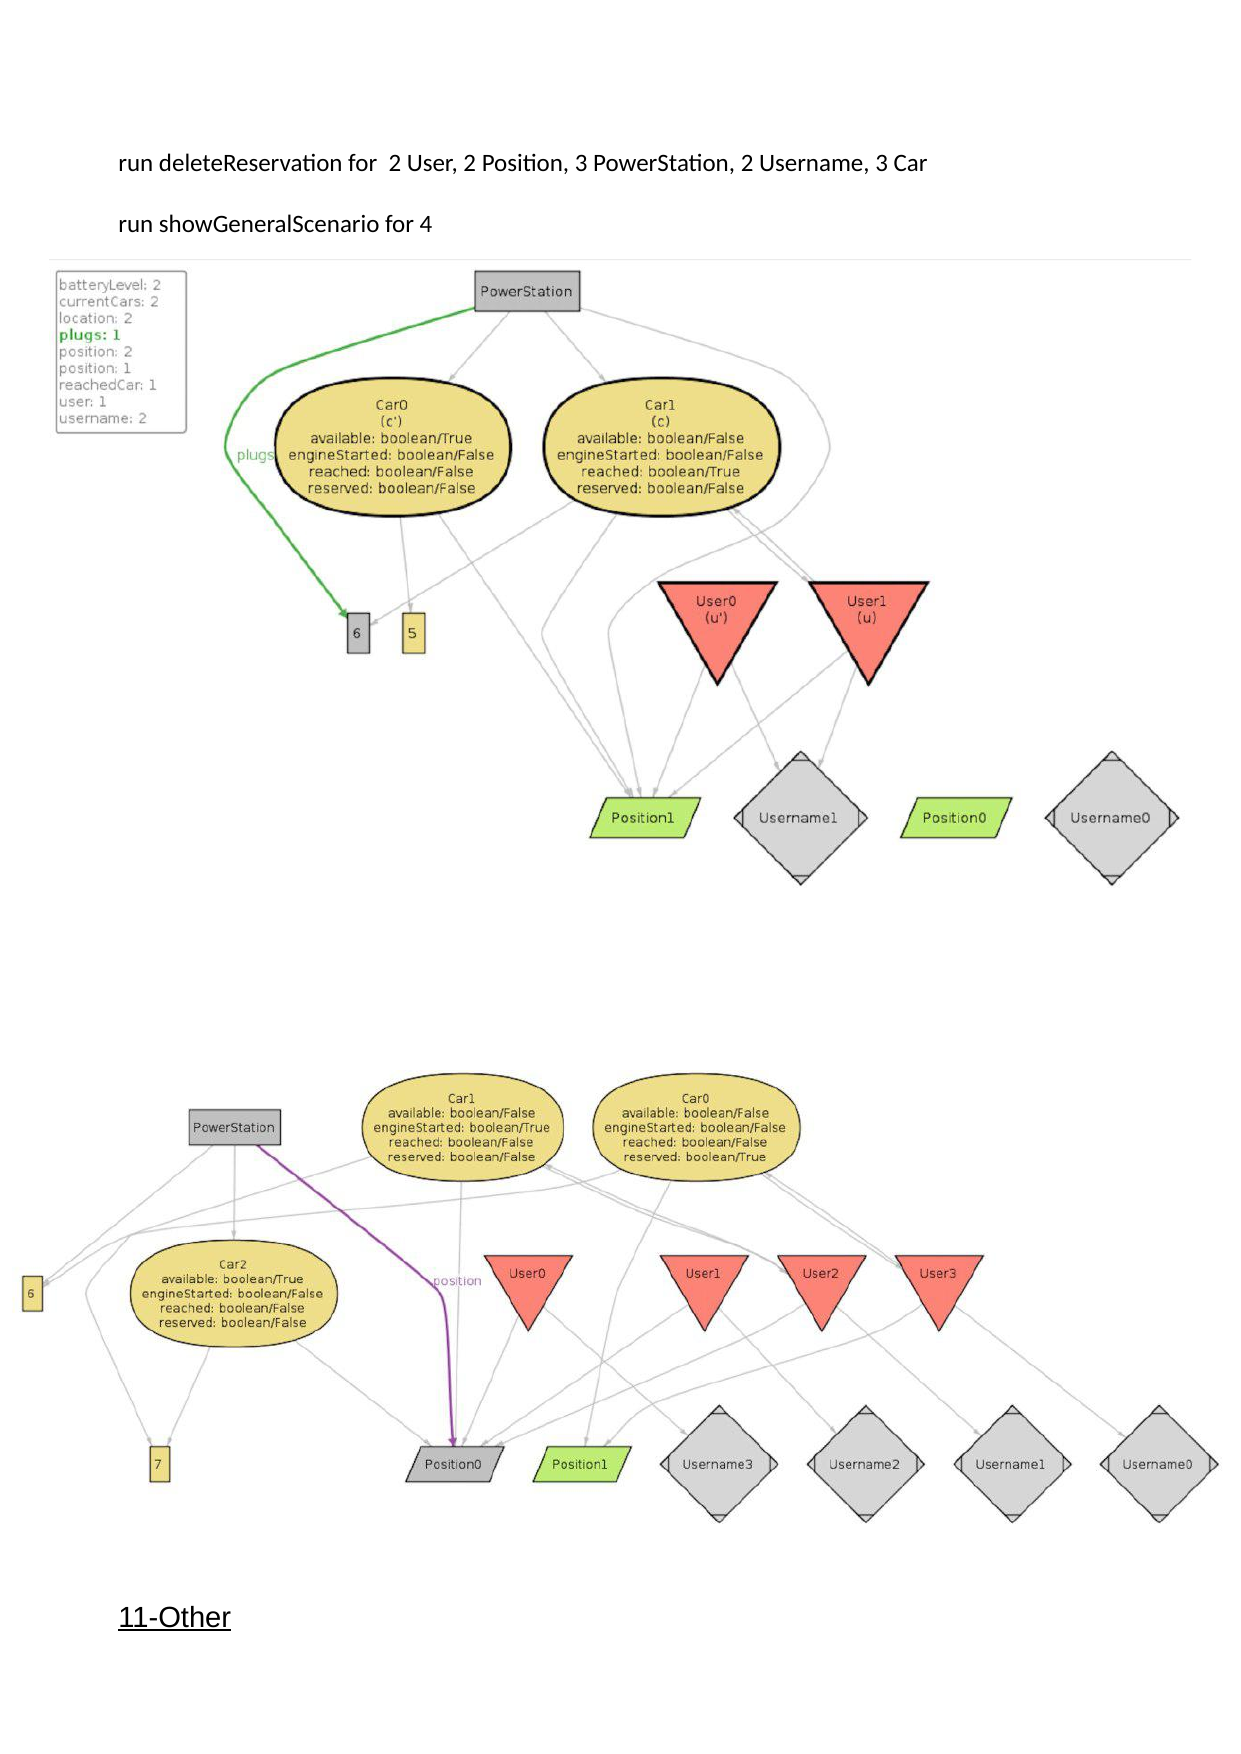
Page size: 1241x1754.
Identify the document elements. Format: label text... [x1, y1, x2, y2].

picture [49, 259, 1192, 920]
text run deleteReservation for 2 User, 2 Position, 3 PowerStation, 2 Username, 3 Car [118, 148, 1122, 178]
text run showGeneralScenario for 4 [118, 209, 1122, 239]
text 11-Other [118, 1600, 1122, 1633]
picture [12, 1070, 1223, 1539]
